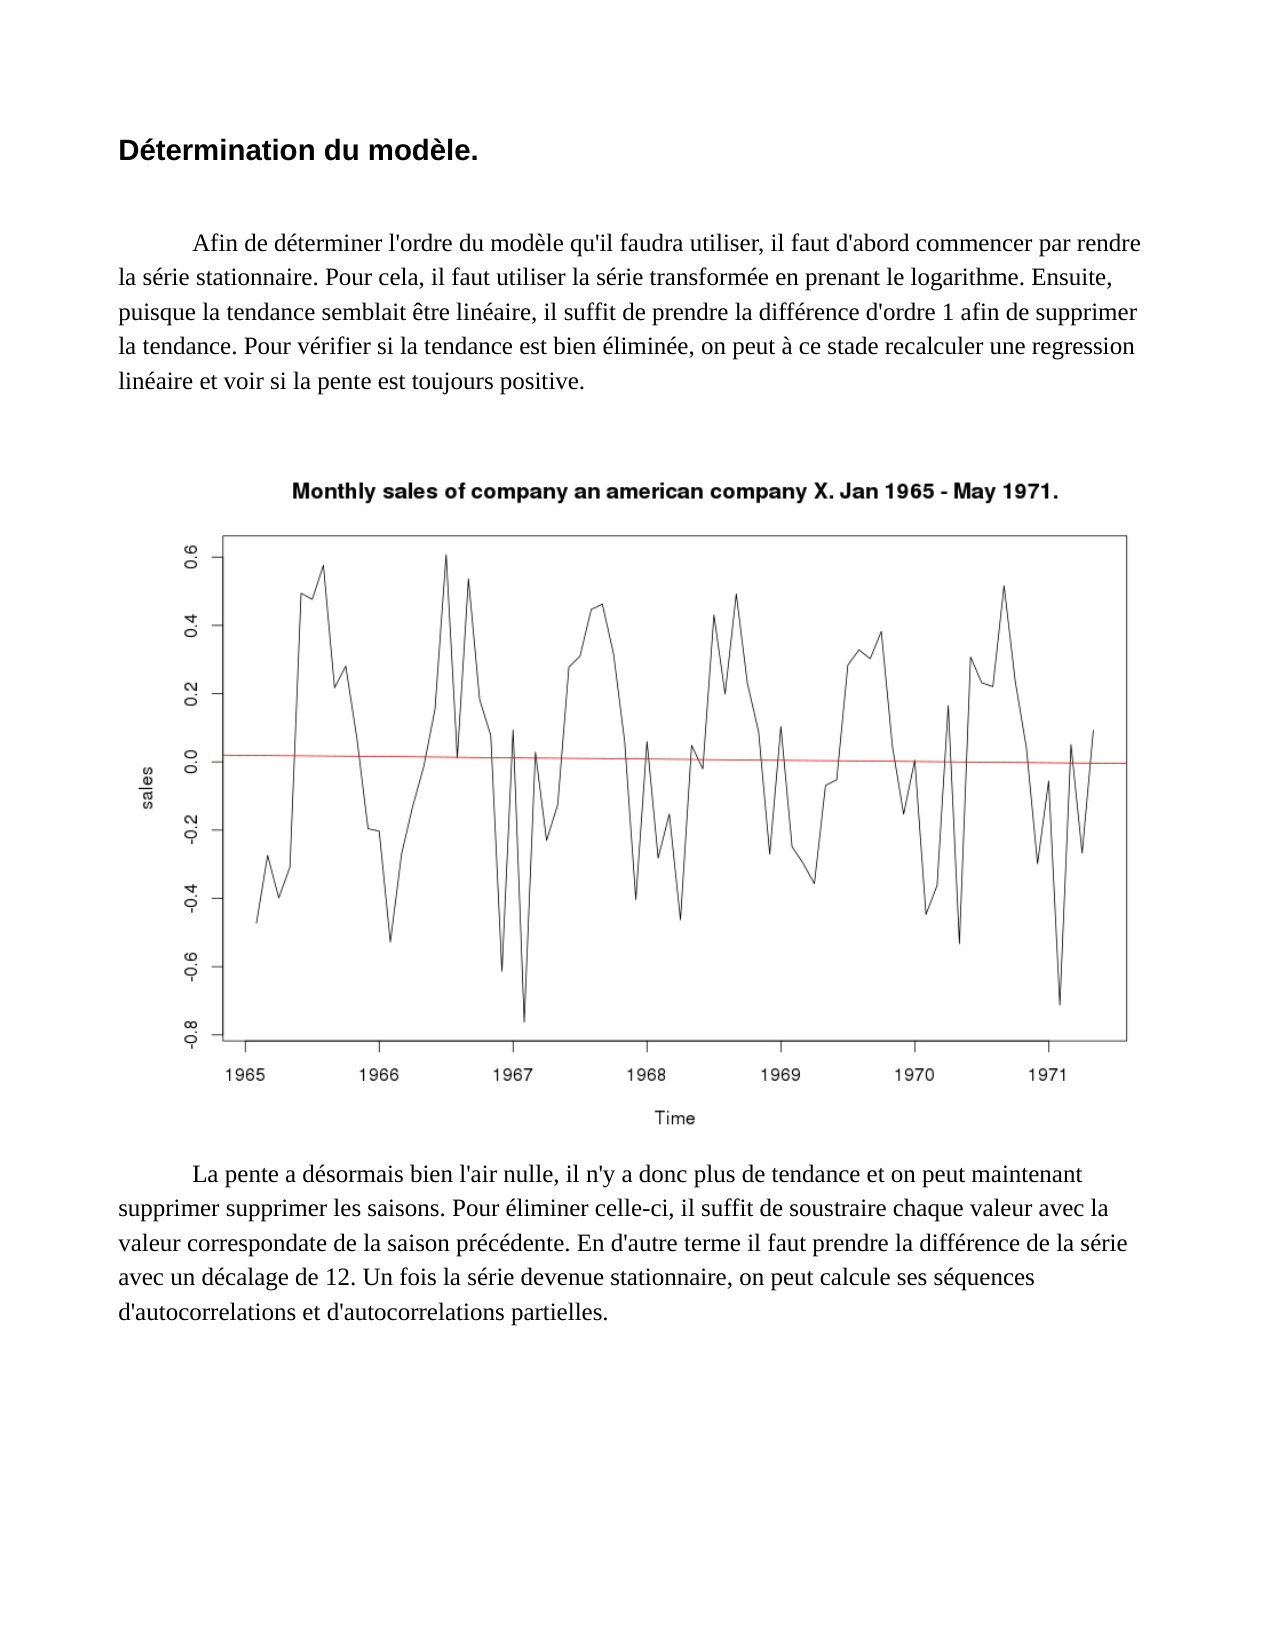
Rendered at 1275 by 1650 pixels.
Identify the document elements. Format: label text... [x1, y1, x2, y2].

text La pente a désormais bien l'air nulle, il n'y a donc plus de tendance et on peut maintenant supprimer supprimer les saisons. Pour éliminer celle-ci, il suffit de soustraire chaque valeur avec la valeur correspondate de la saison précédente. En d'autre terme il faut prendre la différence de la série avec un décalage de 12. Un fois la série devenue stationnaire, on peut calcule ses séquences d'autocorrelations et d'autocorrelations partielles. [118, 464, 1157, 1325]
text Afin de déterminer l'ordre du modèle qu'il faudra utiliser, il faut d'abord commencer par rendre la série stationnaire. Pour cela, il faut utiliser la série transformée en prenant le logarithme. Ensuite, puisque la tendance semblait être linéaire, il suffit de prendre la différence d'ordre 1 afin de supprimer la tendance. Pour vérifier si la tendance est bien éliminée, on peut à ce stade recalculer une regression linéaire et voir si la pente est toujours positive. [118, 228, 1157, 395]
picture [133, 446, 1173, 1153]
subtitle Détermination du modèle. [118, 133, 1157, 166]
